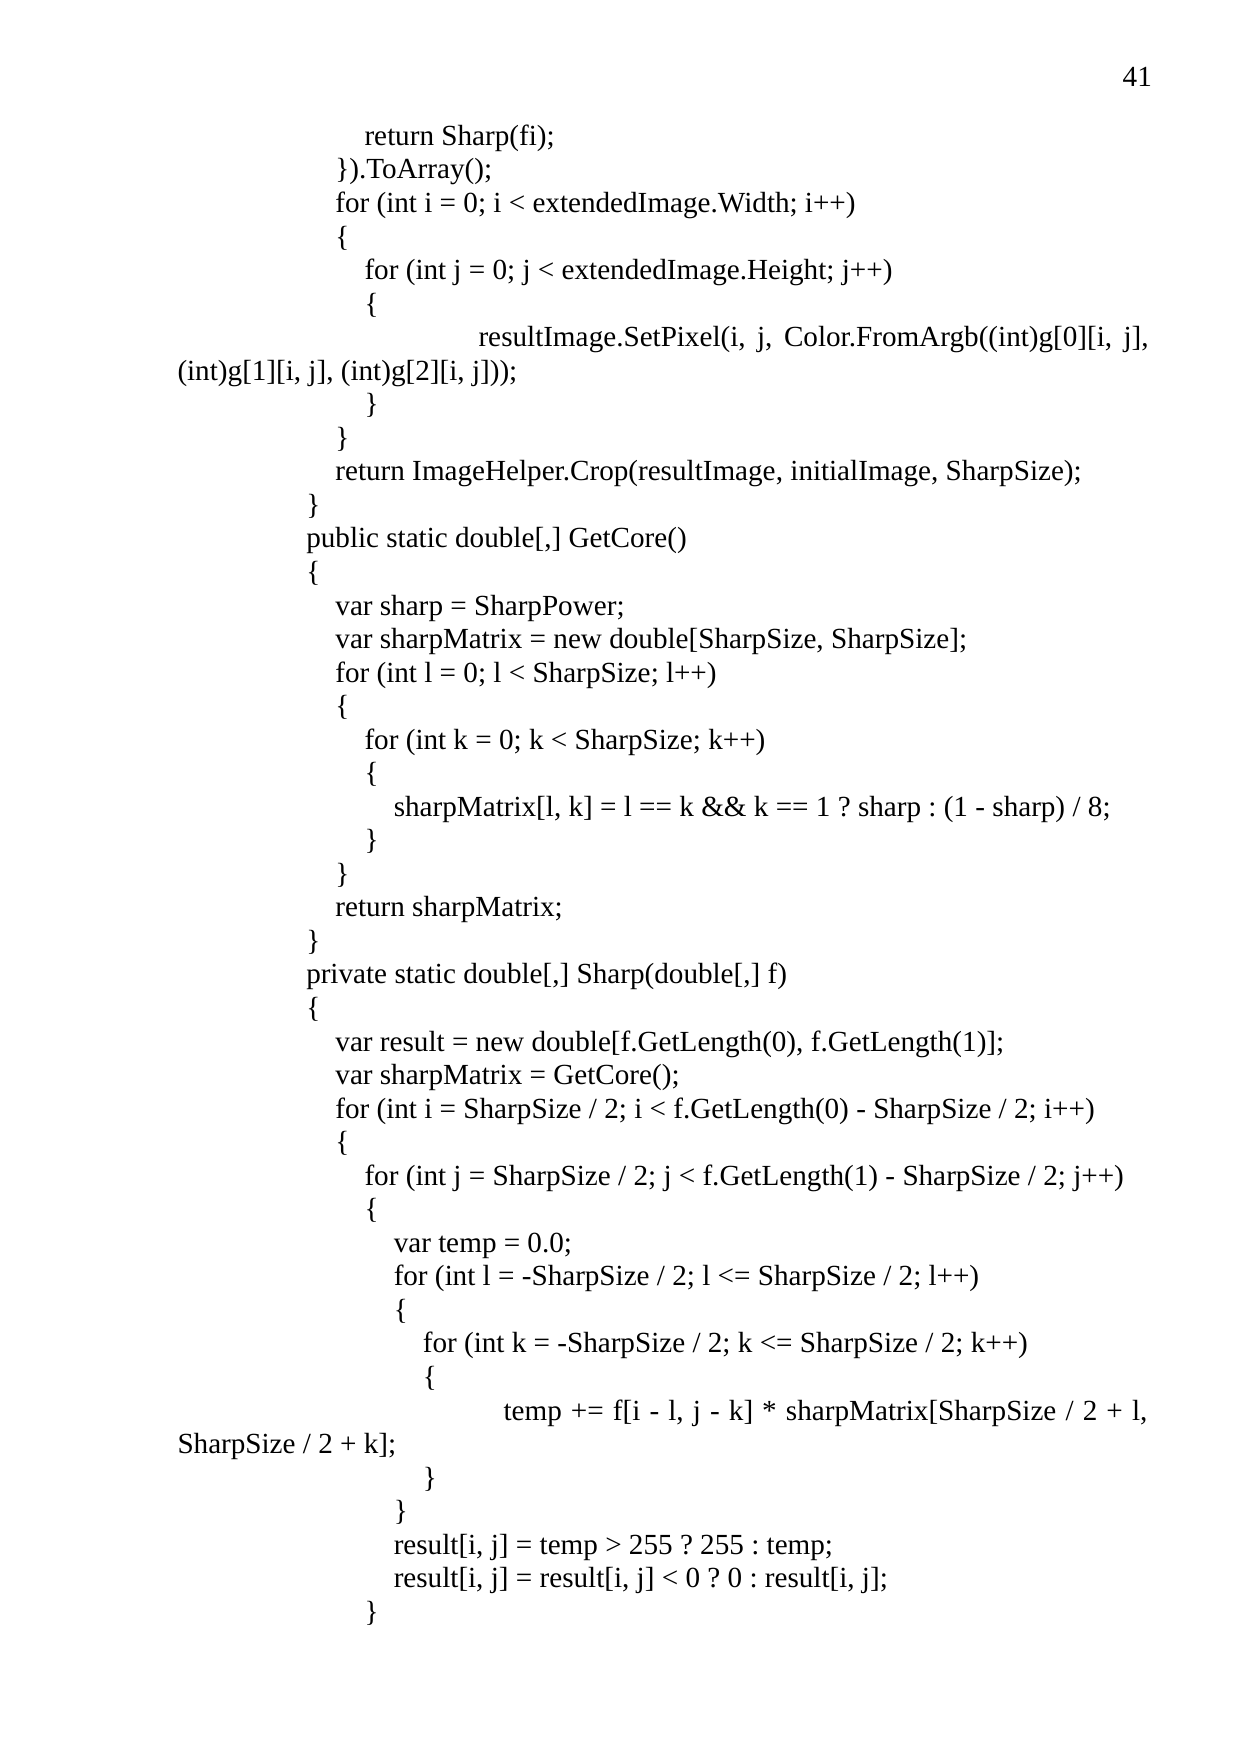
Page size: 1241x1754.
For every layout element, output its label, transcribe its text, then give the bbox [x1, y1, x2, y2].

text }).ToArray(); [177, 152, 1152, 185]
text for (int i = SharpSize / 2; i < f.GetLength(0) - SharpSize / 2; i++) [177, 1091, 1152, 1124]
text for (int l = -SharpSize / 2; l <= SharpSize / 2; l++) [177, 1258, 1152, 1292]
text { [177, 990, 1152, 1024]
text for (int j = 0; j < extendedImage.Height; j++) [177, 252, 1152, 286]
text var temp = 0.0; [177, 1225, 1152, 1258]
text } [177, 420, 1152, 453]
text { [177, 1124, 1152, 1158]
text for (int i = 0; i < extendedImage.Width; i++) [177, 185, 1152, 219]
text } [177, 1460, 1152, 1493]
text sharpMatrix[l, k] = l == k && k == 1 ? sharp : (1 - sharp) / 8; [177, 789, 1152, 822]
text { [177, 1191, 1152, 1225]
text var sharpMatrix = GetCore(); [177, 1057, 1152, 1091]
text result[i, j] = temp > 255 ? 255 : temp; [177, 1527, 1152, 1560]
text } [177, 1594, 1152, 1627]
text return Sharp(fi); [177, 118, 1152, 152]
text var result = new double[f.GetLength(0), f.GetLength(1)]; [177, 1024, 1152, 1057]
text } [177, 856, 1152, 889]
text { [177, 1359, 1152, 1393]
text for (int l = 0; l < SharpSize; l++) [177, 655, 1152, 688]
text { [177, 688, 1152, 722]
text for (int k = -SharpSize / 2; k <= SharpSize / 2; k++) [177, 1326, 1152, 1359]
text } [177, 1493, 1152, 1527]
text } [177, 822, 1152, 856]
text } [177, 386, 1152, 420]
text for (int k = 0; k < SharpSize; k++) [177, 722, 1152, 755]
text { [177, 1292, 1152, 1326]
text return ImageHelper.Crop(resultImage, initialImage, SharpSize); [177, 453, 1152, 487]
text for (int j = SharpSize / 2; j < f.GetLength(1) - SharpSize / 2; j++) [177, 1158, 1152, 1191]
text var sharpMatrix = new double[SharpSize, SharpSize]; [177, 621, 1152, 655]
text } [177, 487, 1152, 521]
text var sharp = SharpPower; [177, 588, 1152, 621]
text resultImage.SetPixel(i, j, Color.FromArgb((int)g[0][i, j], (int)g[1][i, j], (int)g[2][i, j])); [177, 319, 1152, 386]
text return sharpMatrix; [177, 889, 1152, 923]
text { [177, 219, 1152, 252]
text { [177, 286, 1152, 319]
text temp += f[i - l, j - k] * sharpMatrix[SharpSize / 2 + l, SharpSize / 2 + k]; [177, 1393, 1152, 1460]
text private static double[,] Sharp(double[,] f) [177, 957, 1152, 990]
text { [177, 755, 1152, 789]
text public static double[,] GetCore() [177, 521, 1152, 554]
text } [177, 923, 1152, 957]
text { [177, 554, 1152, 588]
text result[i, j] = result[i, j] < 0 ? 0 : result[i, j]; [177, 1560, 1152, 1594]
